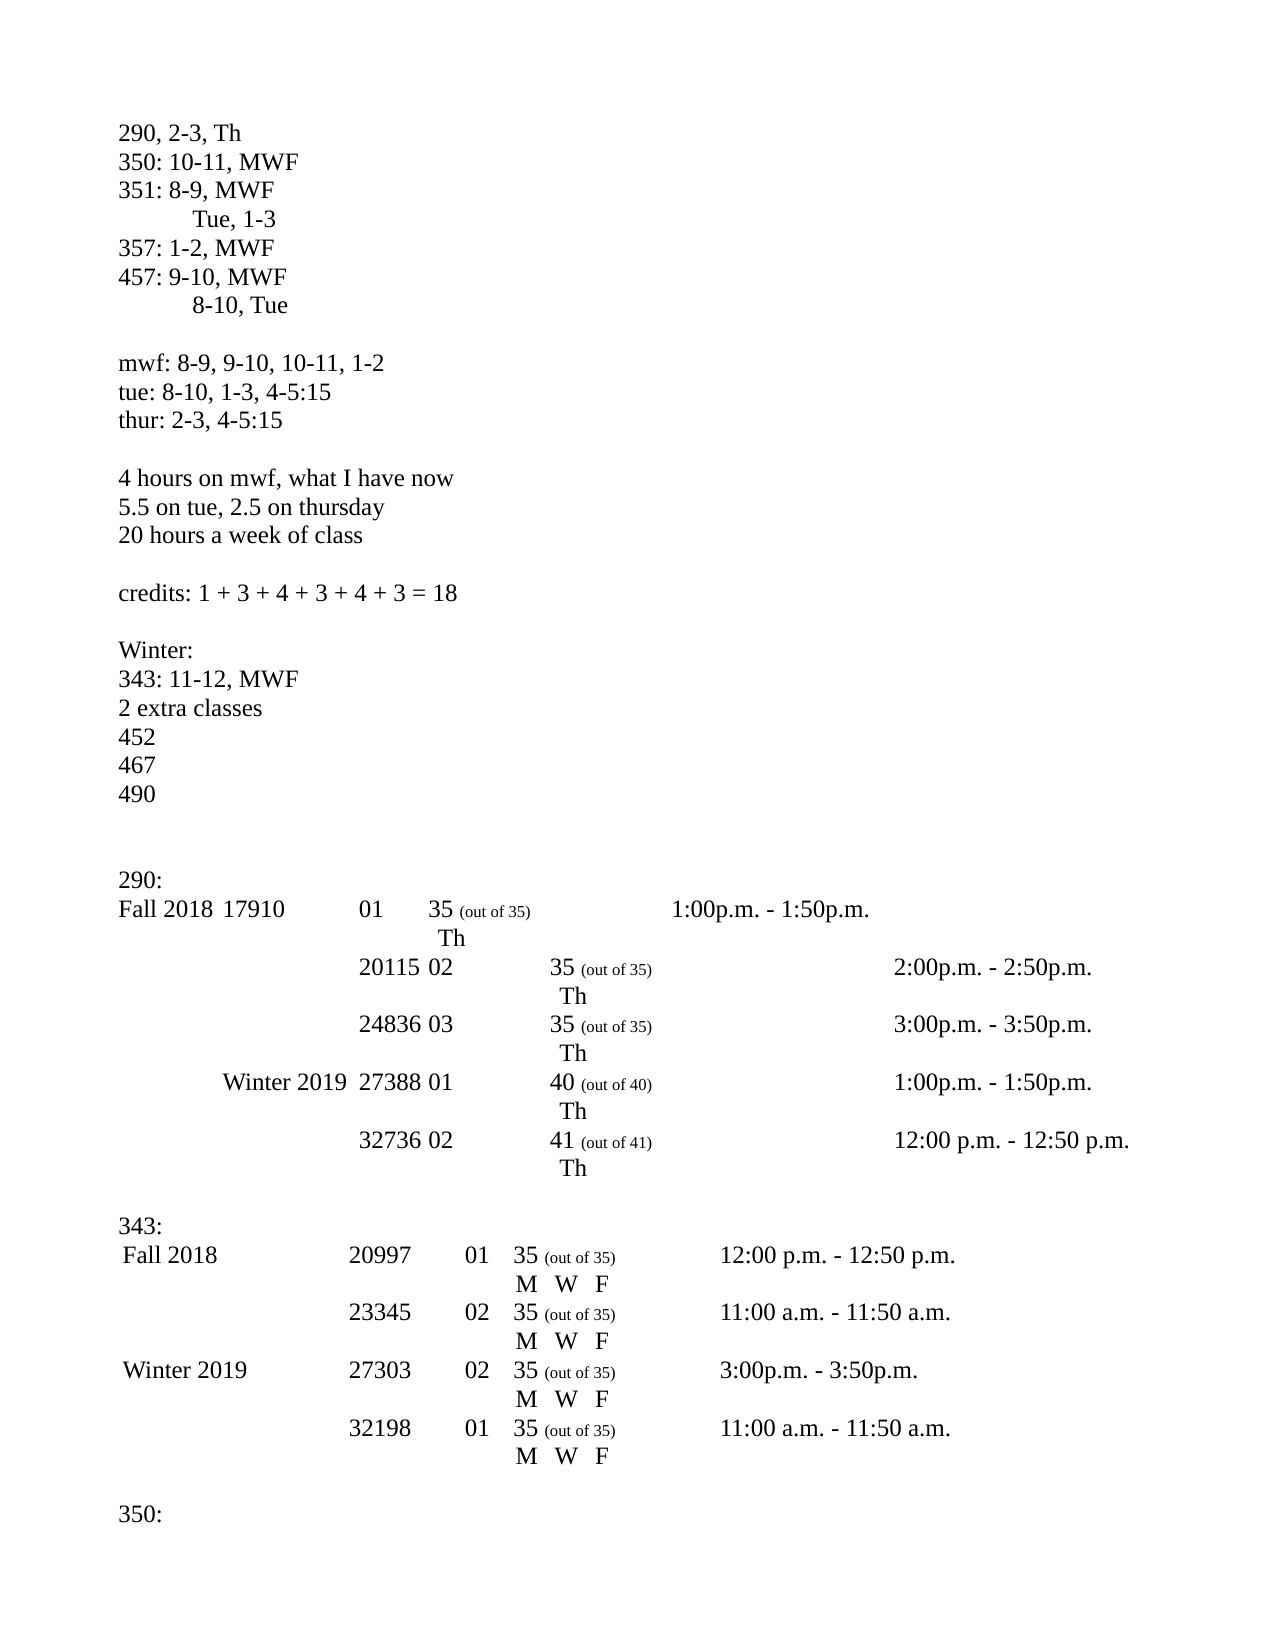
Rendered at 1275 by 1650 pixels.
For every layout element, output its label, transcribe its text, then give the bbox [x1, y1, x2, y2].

table_cell [118, 952, 222, 1009]
text credits: 1 + 3 + 4 + 3 + 4 + 3 = 18 [118, 578, 1157, 607]
table_cell 12:00 p.m. - 12:50 p.m. [894, 1125, 1157, 1182]
table_cell [671, 1125, 894, 1182]
table_header M [515, 1326, 552, 1355]
table_header [894, 894, 1157, 952]
table_cell 02 [465, 1298, 513, 1355]
table_header 12:00 p.m. - 12:50 p.m. [720, 1240, 1157, 1297]
table_header W [554, 1441, 592, 1470]
table_header Th [559, 981, 602, 1009]
table_cell [118, 1067, 222, 1125]
text 5.5 on tue, 2.5 on thursday [118, 492, 1157, 521]
table_header [550, 894, 671, 952]
table_header 1:00p.m. - 1:50p.m. [671, 894, 894, 952]
table_header F [595, 1326, 623, 1355]
table_header 17910 [222, 894, 358, 952]
table_cell 35 (out of 35) [550, 1010, 671, 1067]
table_cell 27388 [359, 1067, 428, 1125]
table_cell 11:00 a.m. - 11:50 a.m. [720, 1413, 1157, 1470]
table_cell 3:00p.m. - 3:50p.m. [894, 1010, 1157, 1067]
table_header M [515, 1441, 552, 1470]
table_cell 02 [428, 1125, 549, 1182]
table_cell [715, 1355, 719, 1413]
table_cell Winter 2019 [222, 1067, 358, 1125]
table_header Th [559, 1096, 602, 1125]
text 8-10, Tue [118, 291, 1157, 319]
text 357: 1-2, MWF [118, 233, 1157, 262]
table_cell [118, 1010, 222, 1067]
table_cell [671, 1067, 894, 1125]
table_header 01 [359, 894, 428, 952]
table_header Th [559, 1038, 602, 1067]
text Winter: [118, 636, 1157, 664]
table_cell [222, 1010, 358, 1067]
text 452 [118, 722, 1157, 751]
table_cell 11:00 a.m. - 11:50 a.m. [720, 1298, 1157, 1355]
table_cell [222, 1125, 358, 1182]
text 350: 10-11, MWF [118, 147, 1157, 176]
table_header W [554, 1384, 592, 1413]
table_cell 02 [428, 952, 549, 1009]
table_cell 1:00p.m. - 1:50p.m. [894, 1067, 1157, 1125]
table_header M [515, 1269, 552, 1297]
text 4 hours on mwf, what I have now [118, 463, 1157, 492]
table_cell [118, 1125, 222, 1182]
text 20 hours a week of class [118, 521, 1157, 549]
table_cell 23345 [349, 1298, 464, 1355]
table_header Fall 2018 [118, 894, 222, 952]
table_cell 35 (out of 35) [513, 1298, 715, 1355]
table_cell [715, 1413, 719, 1470]
table_header 01 [465, 1240, 513, 1297]
text 351: 8-9, MWF [118, 176, 1157, 204]
text mwf: 8-9, 9-10, 10-11, 1-2 [118, 348, 1157, 377]
table_cell 2:00p.m. - 2:50p.m. [894, 952, 1157, 1009]
table_header 20997 [349, 1240, 464, 1297]
text 2 extra classes [118, 693, 1157, 722]
text 457: 9-10, MWF [118, 262, 1157, 291]
table_cell 32198 [349, 1413, 464, 1470]
table_header F [595, 1384, 623, 1413]
table_cell 02 [465, 1355, 513, 1413]
table_cell 24836 [359, 1010, 428, 1067]
table_cell 01 [465, 1413, 513, 1470]
table_cell [671, 952, 894, 1009]
table_cell [671, 1010, 894, 1067]
table_cell 41 (out of 41) [550, 1125, 671, 1182]
table_cell [118, 1355, 122, 1413]
table_header F [595, 1269, 623, 1297]
text 290, 2-3, Th [118, 118, 1157, 147]
table_header M [515, 1384, 552, 1413]
table_cell [715, 1298, 719, 1355]
table_header Fall 2018 [123, 1240, 349, 1297]
table_cell 35 (out of 35) [513, 1355, 715, 1413]
table_cell [222, 952, 358, 1009]
table_cell 20115 [359, 952, 428, 1009]
table_header W [554, 1326, 592, 1355]
table_cell 01 [428, 1067, 549, 1125]
table_header 35 (out of 35) [428, 894, 549, 952]
text thur: 2-3, 4-5:15 [118, 406, 1157, 434]
table_cell 35 (out of 35) [513, 1413, 715, 1470]
text 343: [118, 1211, 1157, 1240]
table_cell 35 (out of 35) [550, 952, 671, 1009]
text 343: 11-12, MWF [118, 664, 1157, 693]
table_header Th [438, 923, 480, 952]
text 467 [118, 751, 1157, 779]
table_cell 40 (out of 40) [550, 1067, 671, 1125]
table_cell [118, 1413, 122, 1470]
table_cell 03 [428, 1010, 549, 1067]
table_header [715, 1240, 719, 1297]
text 350: [118, 1499, 1157, 1528]
table_cell [123, 1413, 349, 1470]
text 490 [118, 779, 1157, 808]
table_cell 32736 [359, 1125, 428, 1182]
table_header 35 (out of 35) [513, 1240, 715, 1297]
table_header Th [559, 1154, 602, 1182]
table_cell 27303 [349, 1355, 464, 1413]
text Tue, 1-3 [118, 204, 1157, 233]
table_cell 3:00p.m. - 3:50p.m. [720, 1355, 1157, 1413]
table_cell [118, 1298, 122, 1355]
table_header [118, 1240, 122, 1297]
text 290: [118, 866, 1157, 894]
table_header F [595, 1441, 623, 1470]
text tue: 8-10, 1-3, 4-5:15 [118, 377, 1157, 406]
table_cell [123, 1298, 349, 1355]
table_header W [554, 1269, 592, 1297]
table_cell Winter 2019 [123, 1355, 349, 1413]
